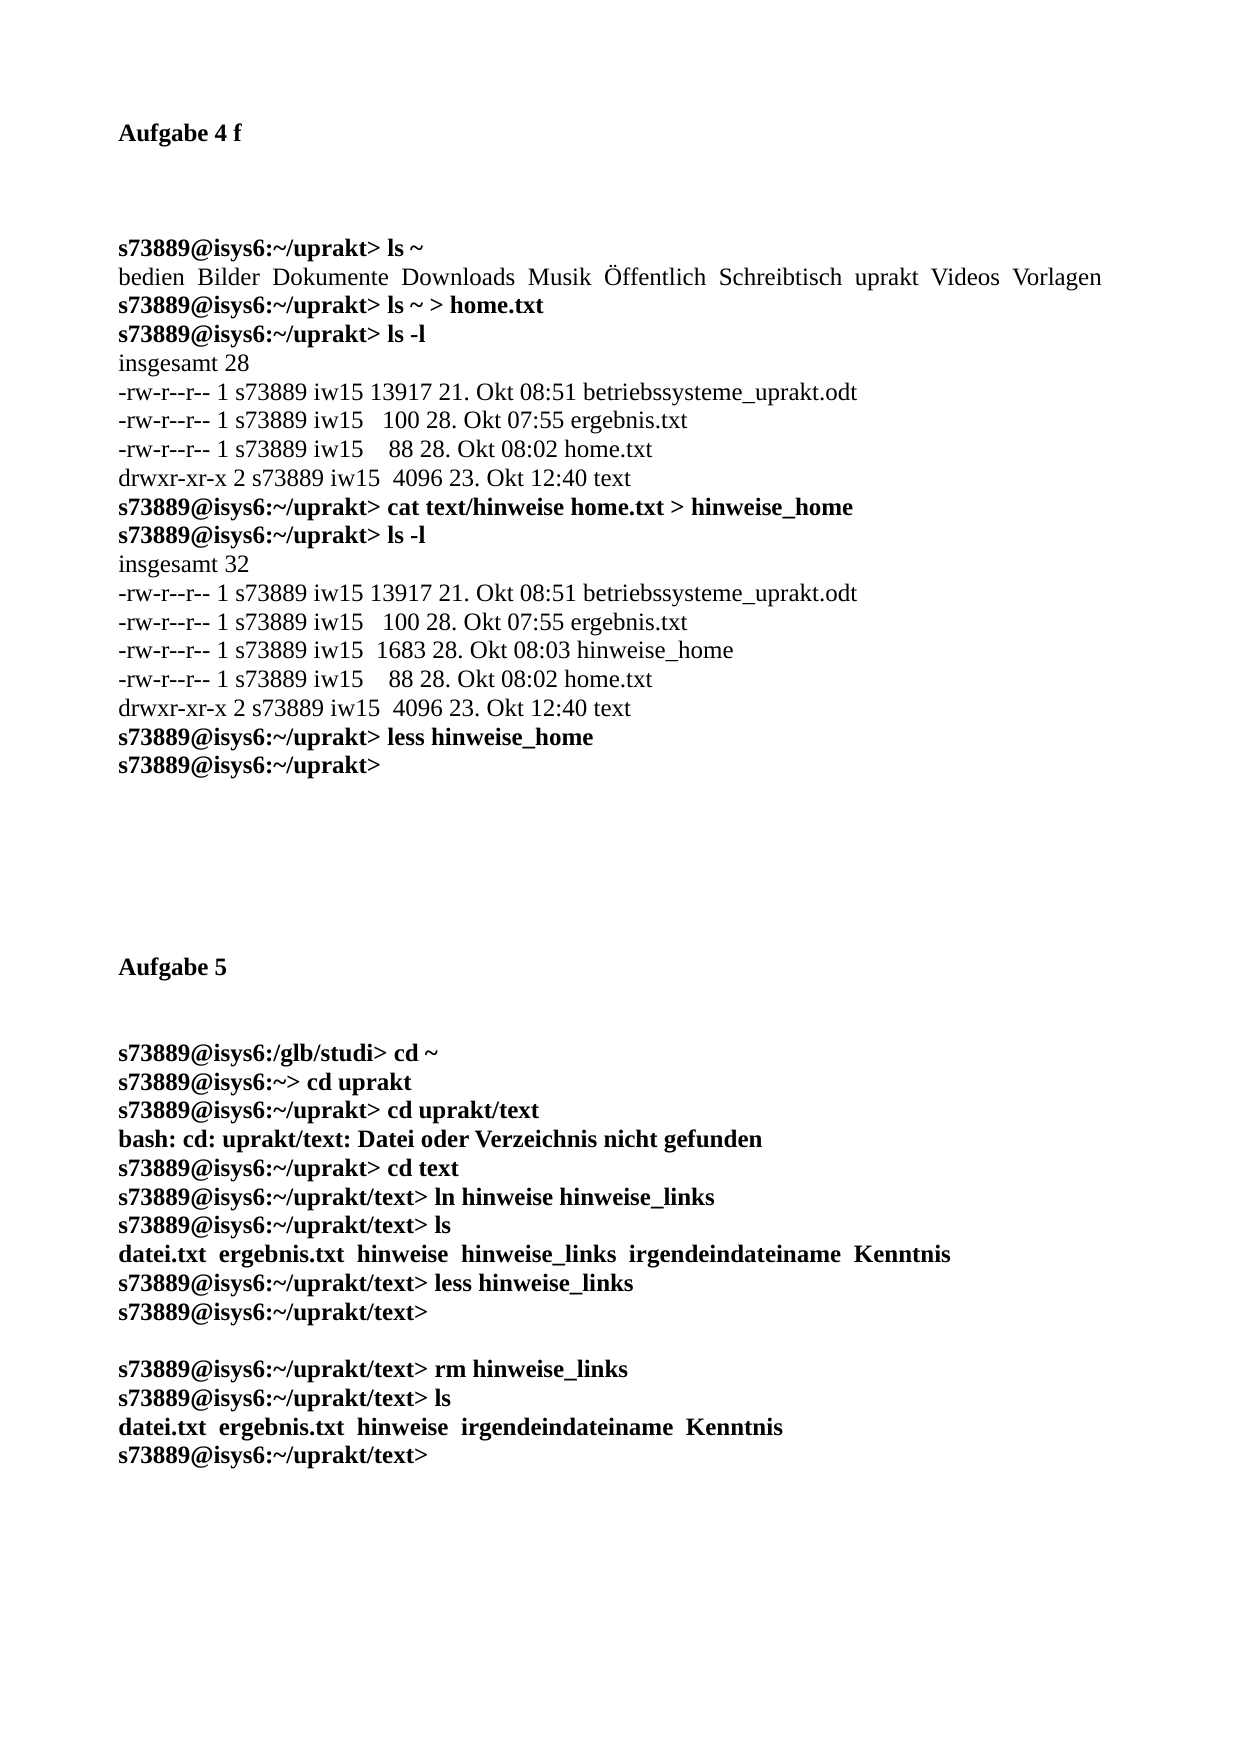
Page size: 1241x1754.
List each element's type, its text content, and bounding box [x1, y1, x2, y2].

text bedien Bilder Dokumente Downloads Musik Öffentlich Schreibtisch uprakt Videos Vorlagen [118, 262, 1122, 291]
text s73889@isys6:~/uprakt> less hinweise_home [118, 722, 1122, 751]
text -rw-r--r-- 1 s73889 iw15 13917 21. Okt 08:51 betriebssysteme_uprakt.odt [118, 578, 1122, 607]
text drwxr-xr-x 2 s73889 iw15 4096 23. Okt 12:40 text [118, 693, 1122, 722]
text s73889@isys6:~/uprakt> ls ~ > home.txt [118, 291, 1122, 319]
text datei.txt ergebnis.txt hinweise irgendeindateiname Kenntnis [118, 1412, 1122, 1441]
text insgesamt 32 [118, 549, 1122, 578]
text s73889@isys6:~/uprakt/text> rm hinweise_links [118, 1354, 1122, 1383]
text s73889@isys6:~> cd uprakt [118, 1067, 1122, 1096]
text datei.txt ergebnis.txt hinweise hinweise_links irgendeindateiname Kenntnis [118, 1239, 1122, 1268]
text s73889@isys6:~/uprakt> [118, 751, 1122, 779]
text s73889@isys6:~/uprakt/text> [118, 1297, 1122, 1326]
text Aufgabe 4 f [118, 118, 1122, 147]
text s73889@isys6:~/uprakt/text> ls [118, 1383, 1122, 1412]
text Aufgabe 5 [118, 952, 1122, 981]
text s73889@isys6:~/uprakt> cat text/hinweise home.txt > hinweise_home [118, 492, 1122, 521]
text s73889@isys6:~/uprakt/text> ls [118, 1211, 1122, 1239]
text s73889@isys6:~/uprakt> cd text [118, 1153, 1122, 1182]
text insgesamt 28 [118, 348, 1122, 377]
text drwxr-xr-x 2 s73889 iw15 4096 23. Okt 12:40 text [118, 463, 1122, 492]
text -rw-r--r-- 1 s73889 iw15 88 28. Okt 08:02 home.txt [118, 434, 1122, 463]
text s73889@isys6:/glb/studi> cd ~ [118, 1038, 1122, 1067]
text s73889@isys6:~/uprakt/text> [118, 1441, 1122, 1469]
text bash: cd: uprakt/text: Datei oder Verzeichnis nicht gefunden [118, 1124, 1122, 1153]
text -rw-r--r-- 1 s73889 iw15 100 28. Okt 07:55 ergebnis.txt [118, 406, 1122, 434]
text -rw-r--r-- 1 s73889 iw15 100 28. Okt 07:55 ergebnis.txt [118, 607, 1122, 636]
text s73889@isys6:~/uprakt> ls -l [118, 319, 1122, 348]
text s73889@isys6:~/uprakt/text> less hinweise_links [118, 1268, 1122, 1297]
text -rw-r--r-- 1 s73889 iw15 1683 28. Okt 08:03 hinweise_home [118, 636, 1122, 664]
text -rw-r--r-- 1 s73889 iw15 88 28. Okt 08:02 home.txt [118, 664, 1122, 693]
text -rw-r--r-- 1 s73889 iw15 13917 21. Okt 08:51 betriebssysteme_uprakt.odt [118, 377, 1122, 406]
text s73889@isys6:~/uprakt> ls -l [118, 521, 1122, 549]
text s73889@isys6:~/uprakt> ls ~ [118, 233, 1122, 262]
text s73889@isys6:~/uprakt> cd uprakt/text [118, 1096, 1122, 1124]
text s73889@isys6:~/uprakt/text> ln hinweise hinweise_links [118, 1182, 1122, 1211]
